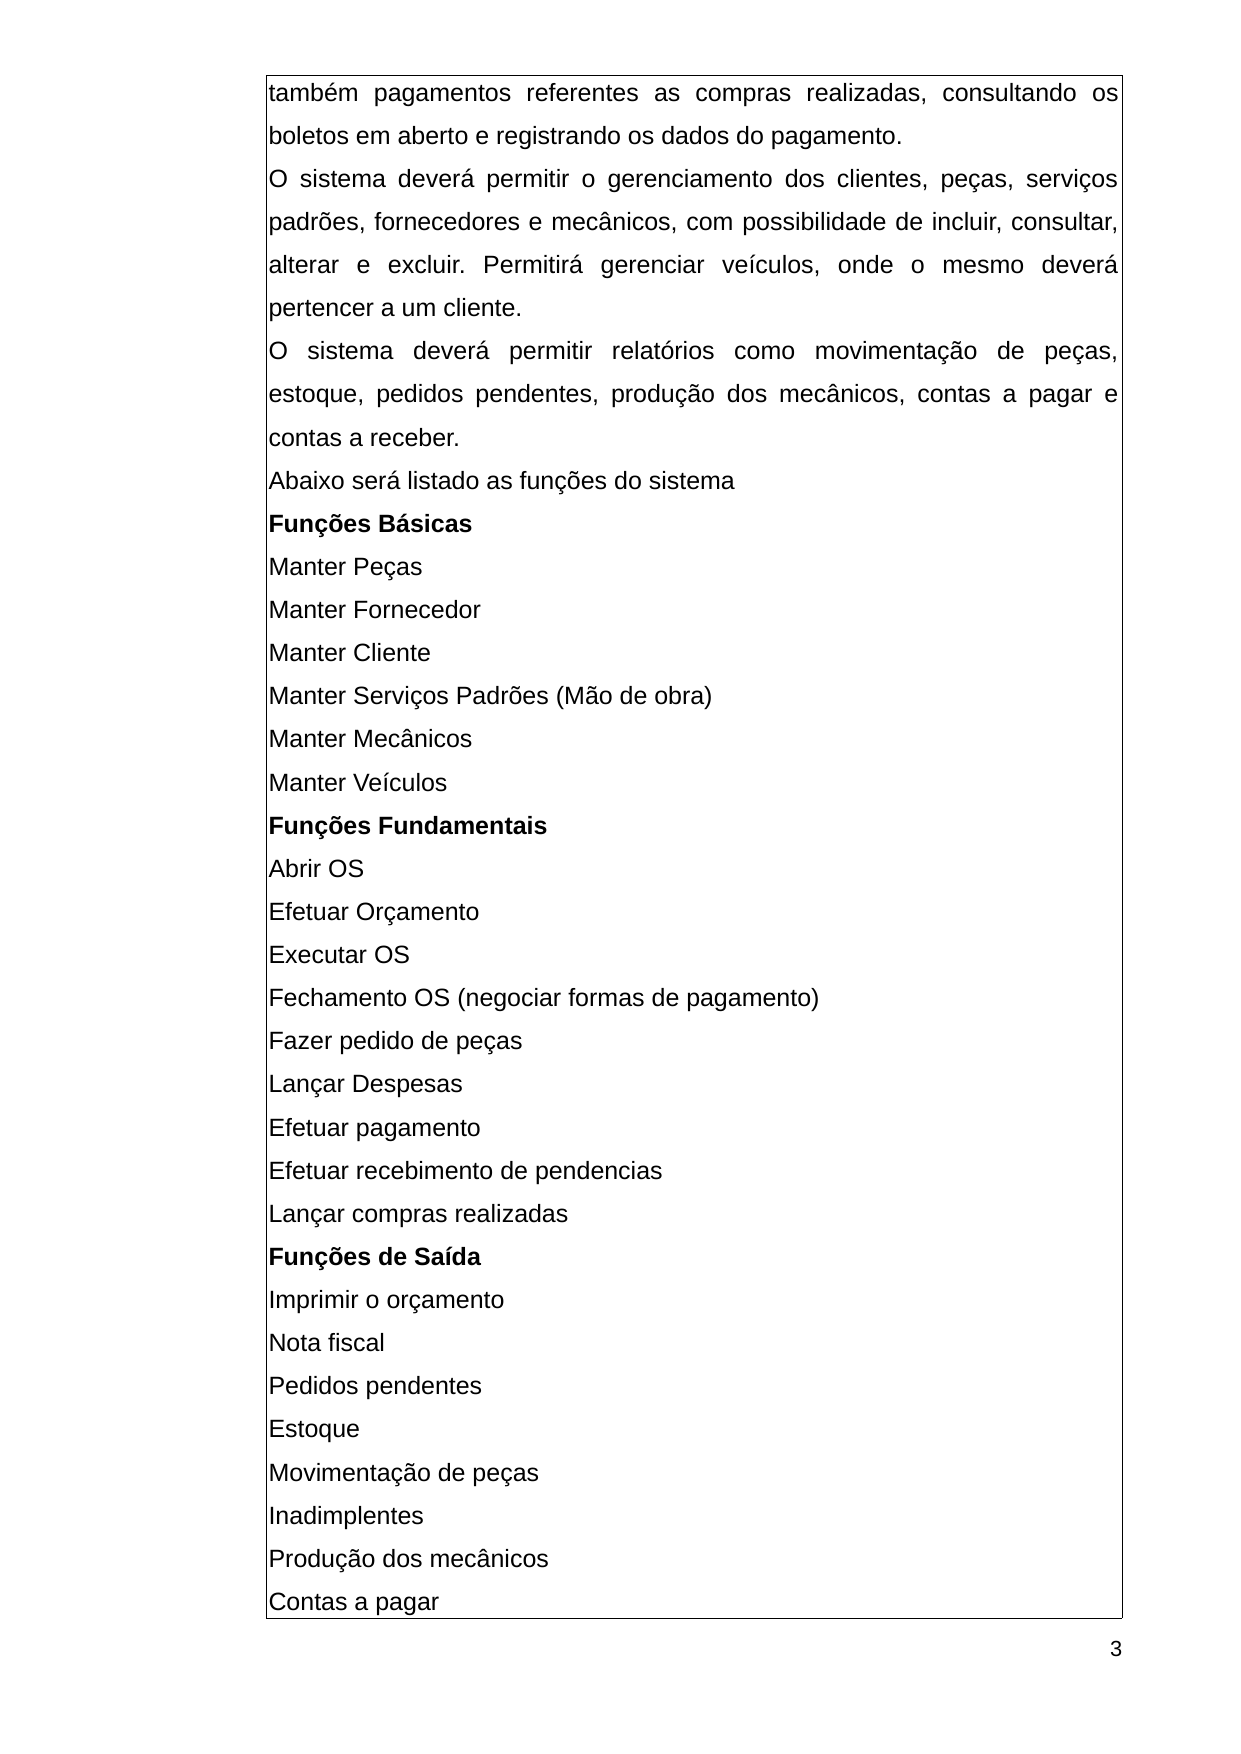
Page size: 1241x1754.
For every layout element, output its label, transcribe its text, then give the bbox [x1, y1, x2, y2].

text O sistema deverá permitir o gerenciamento dos clientes, peças, serviços padrões, fornecedores e mecânicos, com possibilidade de incluir, consultar, alterar e excluir. Permitirá gerenciar veículos, onde o mesmo deverá pertencer a um cliente. [267, 161, 1122, 322]
text Imprimir o orçamento [267, 1282, 1122, 1314]
text Manter Serviços Padrões (Mão de obra) [267, 679, 1122, 710]
text Funções Básicas [267, 506, 1122, 538]
text Estoque [267, 1412, 1122, 1443]
text Contas a pagar [267, 1584, 1122, 1618]
text Funções Fundamentais [267, 808, 1122, 839]
text Manter Fornecedor [267, 592, 1122, 624]
text Abaixo será listado as funções do sistema [267, 463, 1122, 494]
text Lançar compras realizadas [267, 1196, 1122, 1228]
text Produção dos mecânicos [267, 1541, 1122, 1573]
text Manter Cliente [267, 636, 1122, 667]
text Efetuar Orçamento [267, 894, 1122, 926]
text Fazer pedido de peças [267, 1024, 1122, 1055]
text Manter Peças [267, 549, 1122, 581]
text Fechamento OS (negociar formas de pagamento) [267, 981, 1122, 1012]
text Movimentação de peças [267, 1455, 1122, 1486]
text Efetuar recebimento de pendencias [267, 1153, 1122, 1184]
text Pedidos pendentes [267, 1369, 1122, 1400]
text Executar OS [267, 937, 1122, 969]
text também pagamentos referentes as compras realizadas, consultando os boletos em aberto e registrando os dados do pagamento. [267, 76, 1122, 149]
text Lançar Despesas [267, 1067, 1122, 1098]
text Inadimplentes [267, 1498, 1122, 1529]
text Nota fiscal [267, 1326, 1122, 1357]
text Manter Mecânicos [267, 722, 1122, 753]
text O sistema deverá permitir relatórios como movimentação de peças, estoque, pedidos pendentes, produção dos mecânicos, contas a pagar e contas a receber. [267, 334, 1122, 451]
text Funções de Saída [267, 1239, 1122, 1271]
text Abrir OS [267, 851, 1122, 883]
text Manter Veículos [267, 765, 1122, 796]
text Efetuar pagamento [267, 1110, 1122, 1141]
